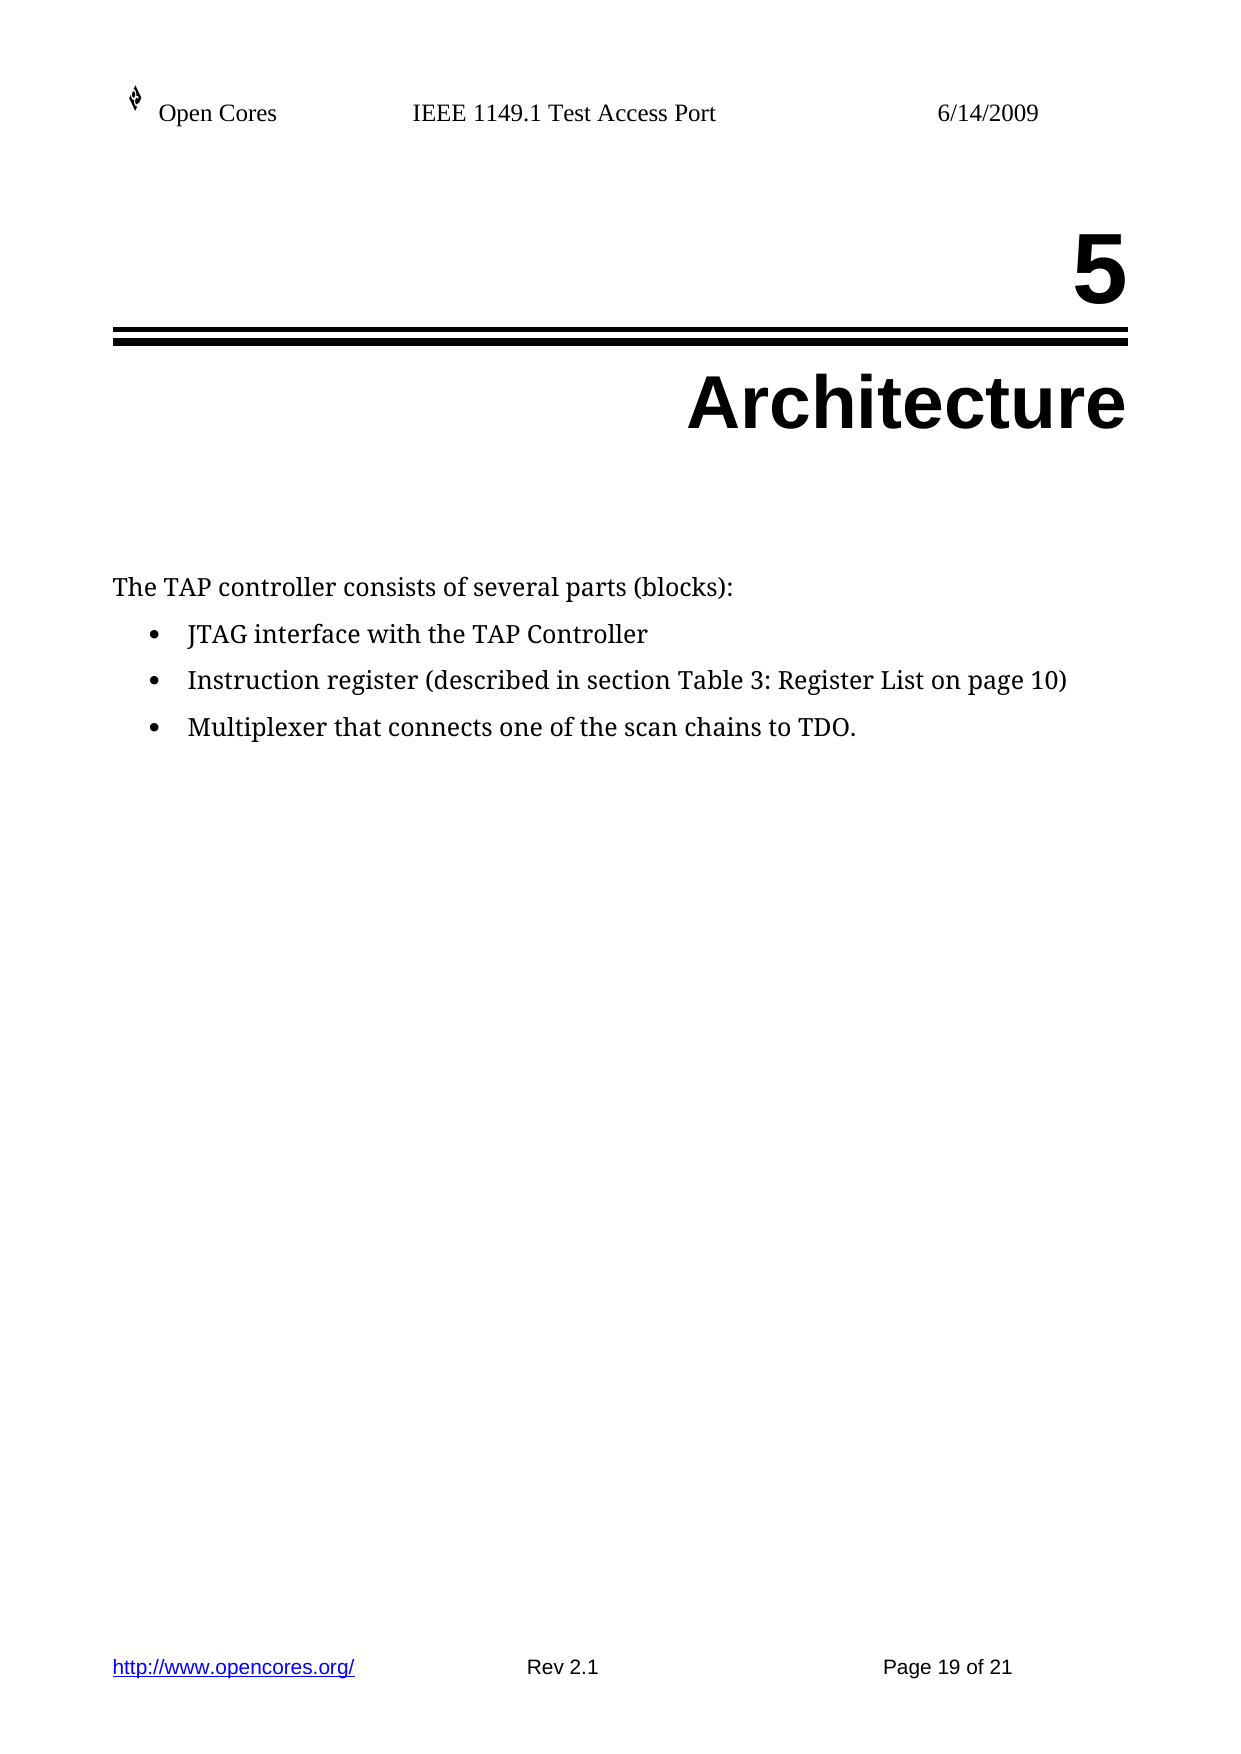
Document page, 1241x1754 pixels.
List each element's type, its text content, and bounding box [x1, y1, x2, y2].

list Instruction register (described in section Table 3: Register List on page 10) [150, 663, 1128, 697]
subtitle Architecture [112, 358, 1128, 445]
text The TAP controller consists of several parts (blocks): [112, 570, 1128, 604]
list JTAG interface with the TAP Controller [150, 616, 1128, 650]
list Multiplexer that connects one of the scan chains to TDO. [150, 709, 1128, 743]
